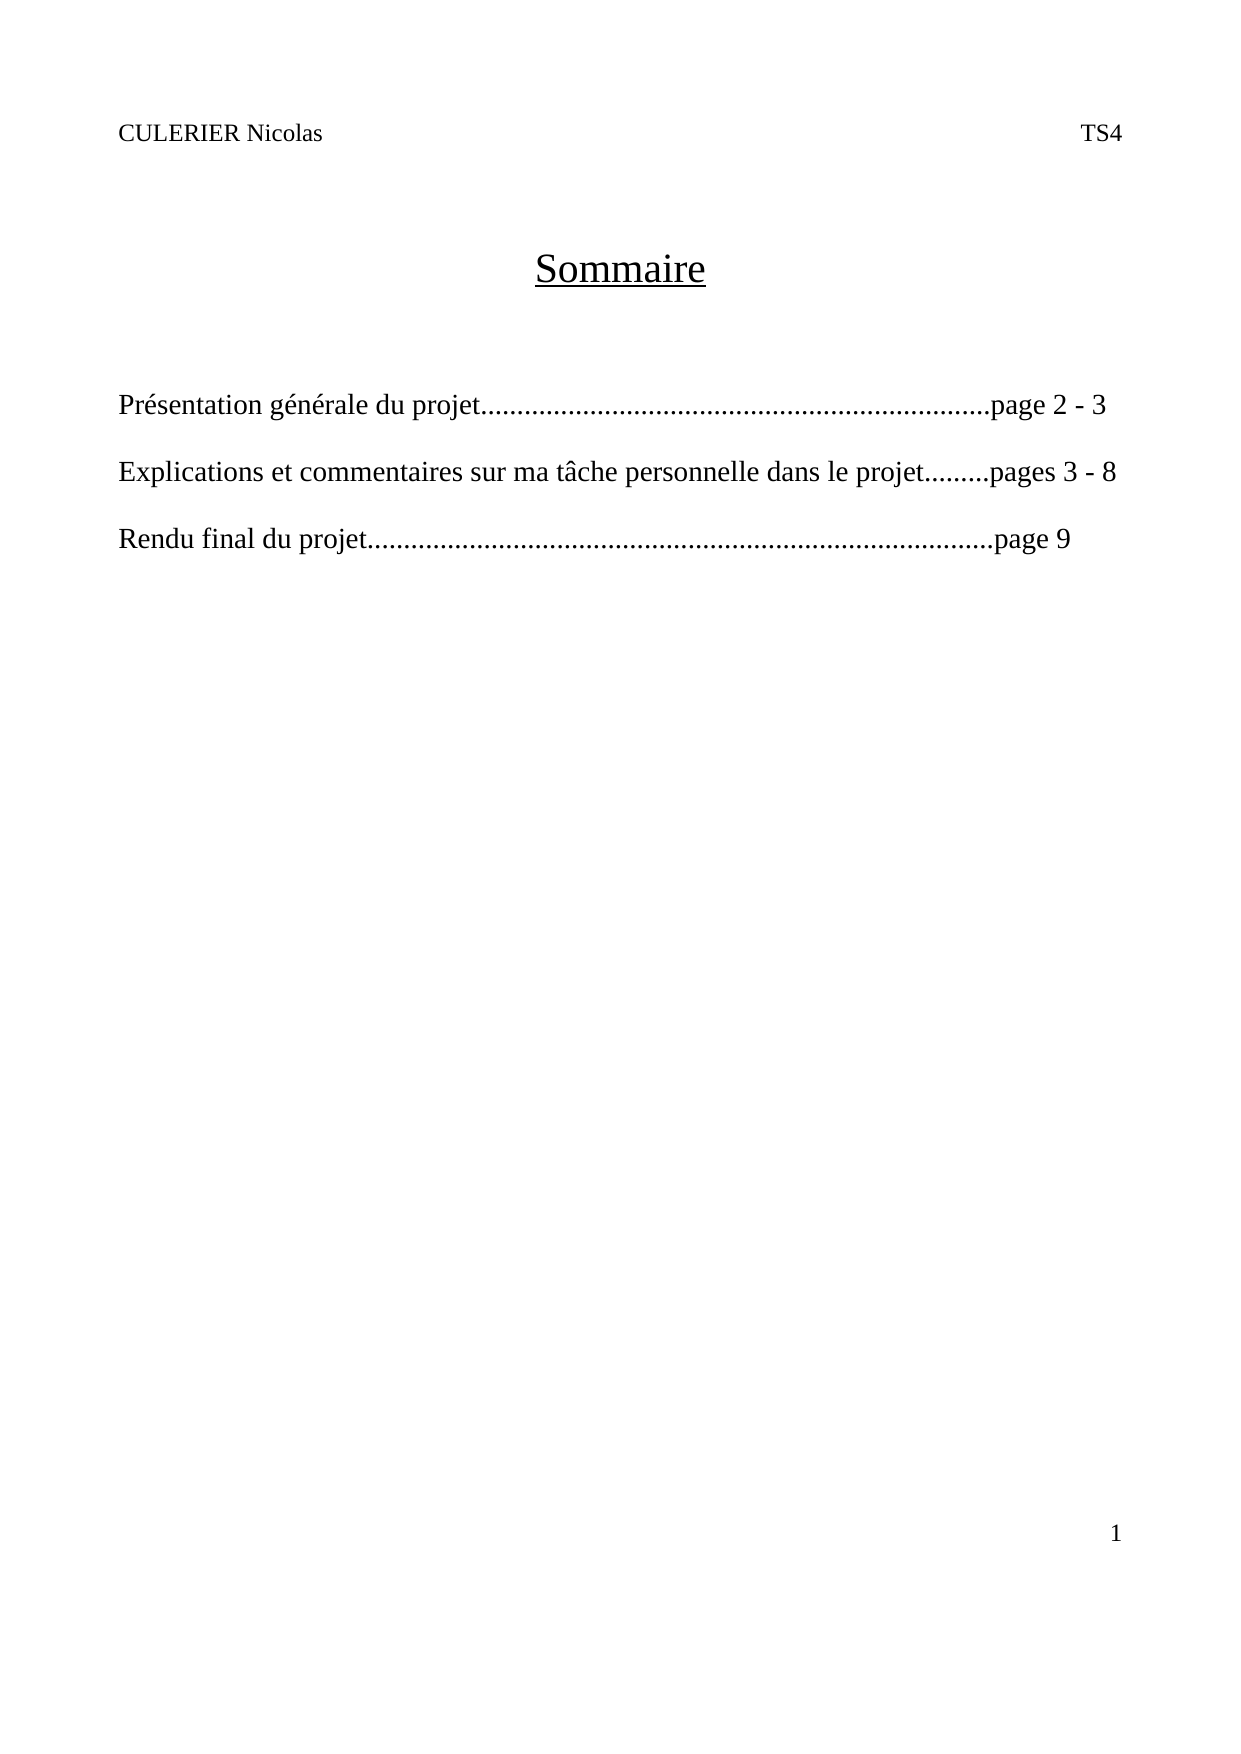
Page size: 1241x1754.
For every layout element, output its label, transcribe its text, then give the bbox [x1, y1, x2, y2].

text Rendu final du projet......................................................................................page 9 [118, 521, 1122, 555]
text Sommaire [118, 243, 1122, 291]
text Explications et commentaires sur ma tâche personnelle dans le projet.........pages 3 - 8 [118, 454, 1122, 488]
text 1 [118, 1518, 1122, 1547]
text Présentation générale du projet......................................................................page 2 - 3 [118, 387, 1122, 421]
